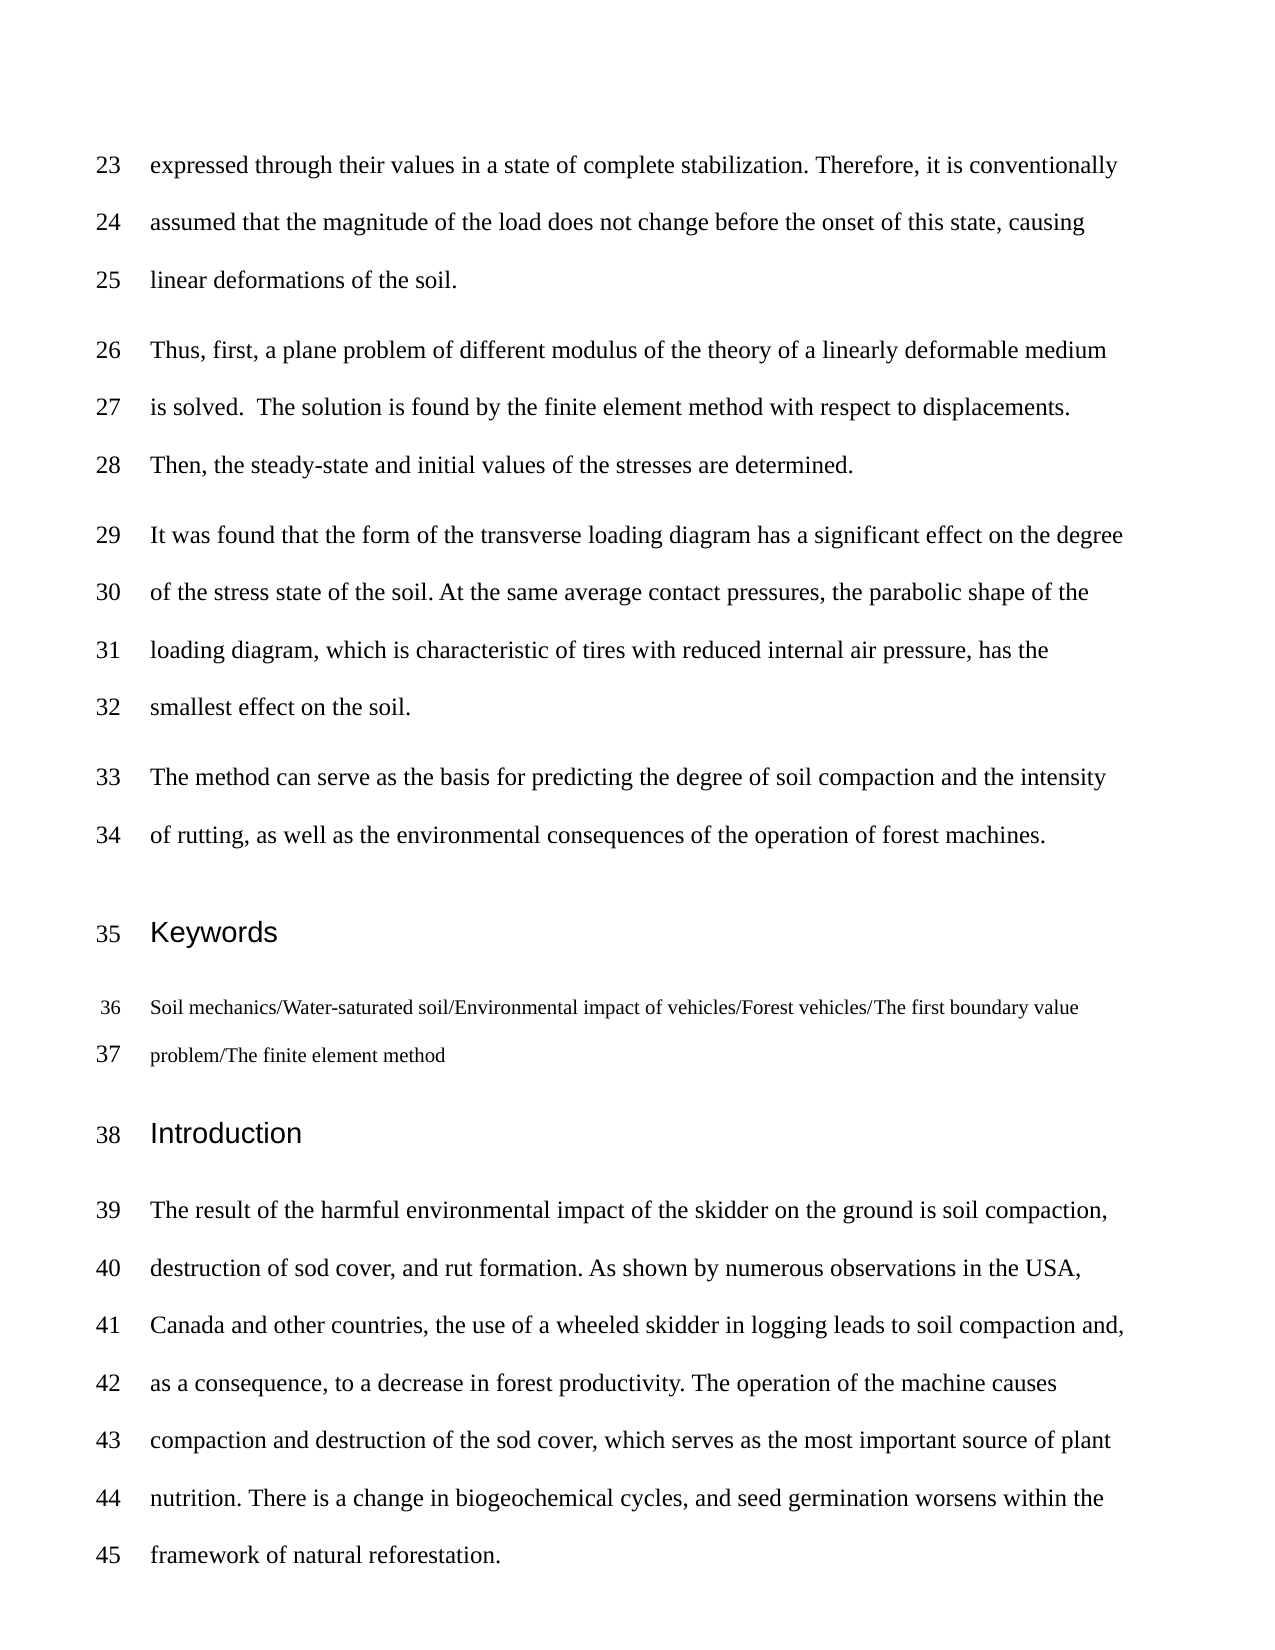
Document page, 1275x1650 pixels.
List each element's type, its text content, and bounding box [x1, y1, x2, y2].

subtitle Introduction [150, 1116, 1125, 1149]
text expressed through their values ​​in a state of complete stabilization. Therefore, it is conventionally assumed that the magnitude of the load does not change before the onset of this state, causing linear deformations of the soil. [150, 150, 1125, 294]
text The result of the harmful environmental impact of the skidder on the ground is soil compaction, destruction of sod cover, and rut formation. As shown by numerous observations in the USA, Canada and other countries, the use of a wheeled skidder in logging leads to soil compaction and, as a consequence, to a decrease in forest productivity. The operation of the machine causes compaction and destruction of the sod cover, which serves as the most important source of plant nutrition. There is a change in biogeochemical cycles, and seed germination worsens within the framework of natural reforestation. [150, 1195, 1125, 1569]
text The method can serve as the basis for predicting the degree of soil compaction and the intensity of rutting, as well as the environmental consequences of the operation of forest machines. [150, 762, 1125, 849]
text Soil mechanics/Water-saturated soil/Environmental impact of vehicles/Forest vehicles/The first boundary value problem/The finite element method [150, 994, 1125, 1067]
text Thus, first, a plane problem of different modulus of the theory of a linearly deformable medium is solved. The solution is found by the finite element method with respect to displacements. Then, the steady-state and initial values ​​of the stresses are determined. [150, 335, 1125, 479]
subtitle Keywords [150, 915, 1125, 948]
text It was found that the form of the transverse loading diagram has a significant effect on the degree of the stress state of the soil. At the same average contact pressures, the parabolic shape of the loading diagram, which is characteristic of tires with reduced internal air pressure, has the smallest effect on the soil. [150, 520, 1125, 721]
